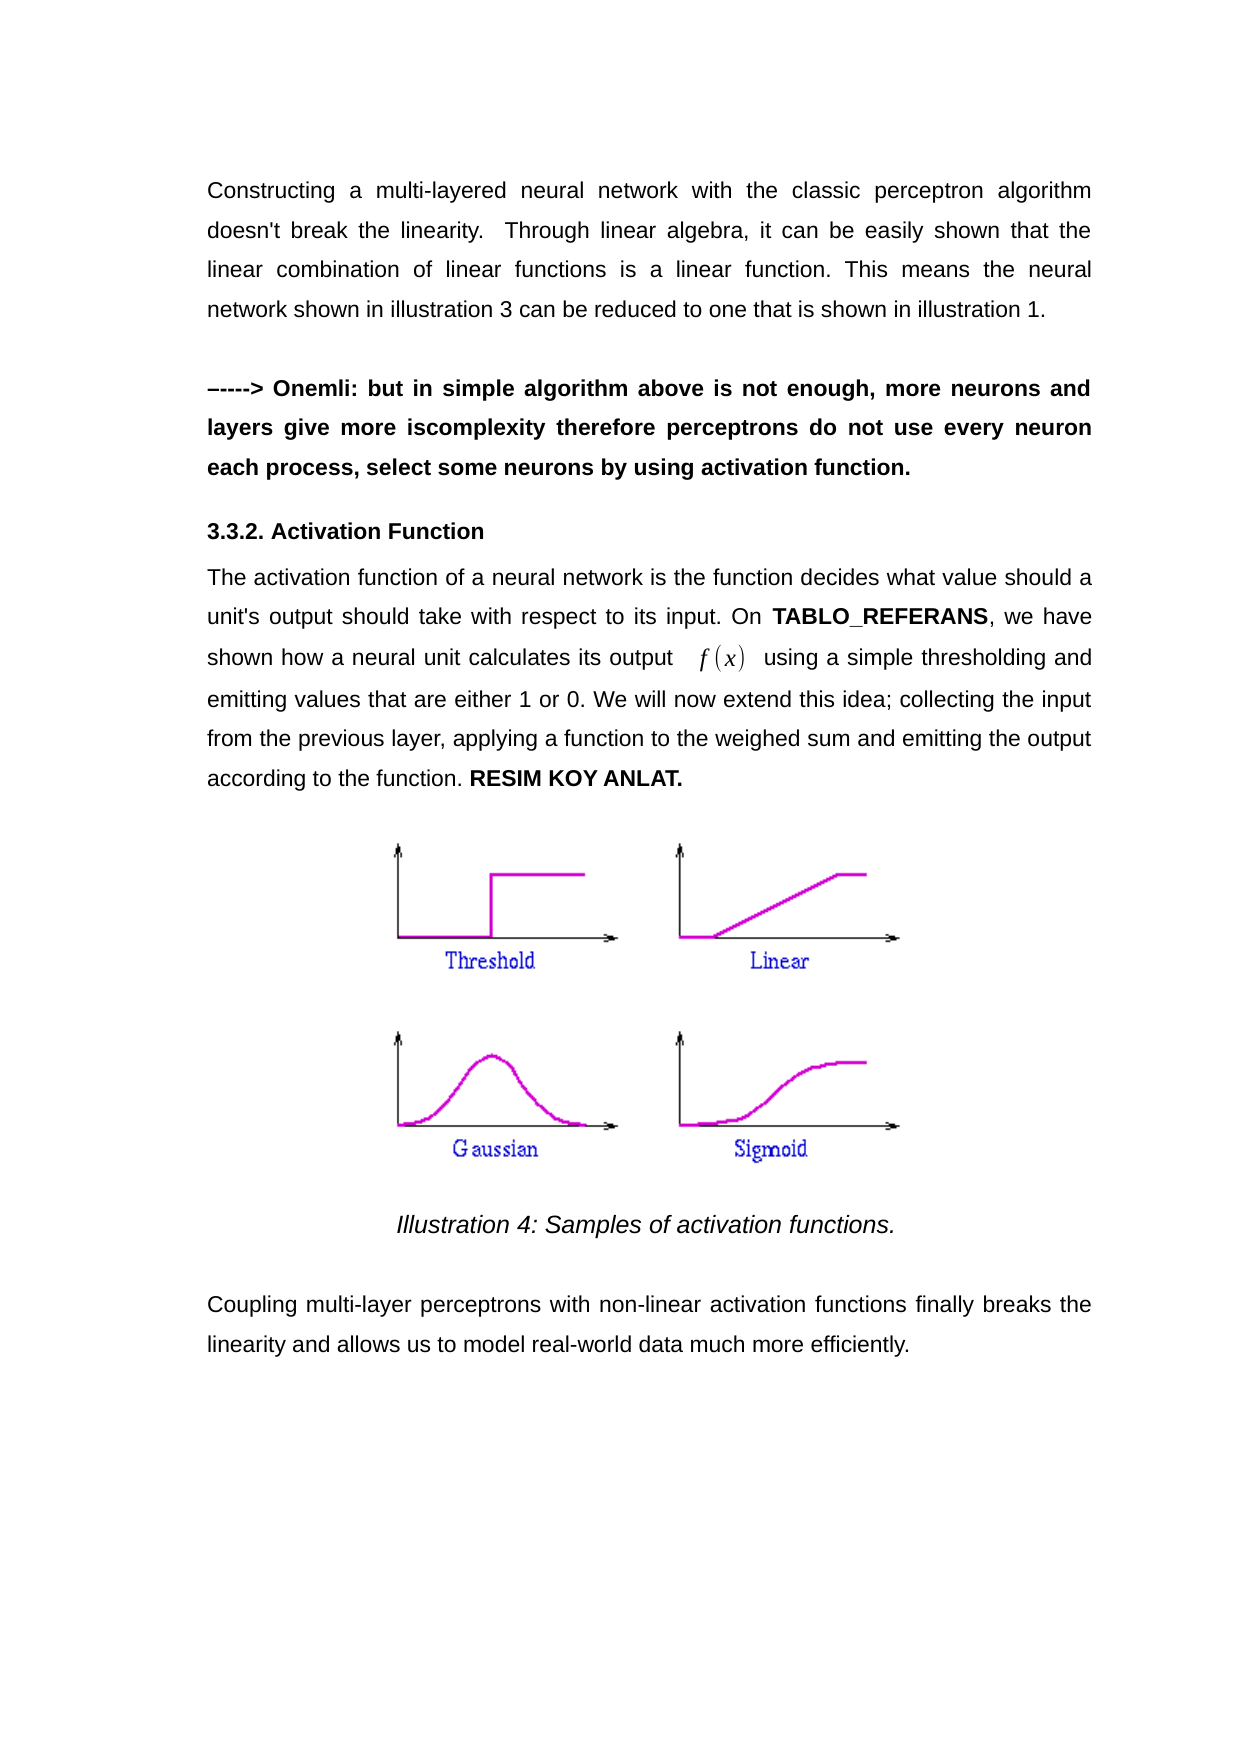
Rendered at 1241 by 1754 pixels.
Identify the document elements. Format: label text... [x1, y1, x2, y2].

text Illustration 4: Samples of activation functions. [339, 1196, 961, 1239]
text Coupling multi-layer perceptrons with non-linear activation functions finally breaks the linearity and allows us to model real-world data much more efficiently. [207, 1291, 1092, 1357]
text The activation function of a neural network is the function decides what value should a unit's output should take with respect to its input. On TABLO_REFERANS, we have shown how a neural unit calculates its output using a simple thresholding and emitting values that are either 1 or 0. We will now extend this idea; collecting the input from the previous layer, applying a function to the weighed sum and emitting the output according to the function. RESIM KOY ANLAT. [207, 564, 1092, 791]
picture [338, 806, 961, 1196]
subtitle Activation Function [207, 518, 1092, 544]
text Constructing a multi-layered neural network with the classic perceptron algorithm doesn't break the linearity. Through linear algebra, it can be easily shown that the linear combination of linear functions is a linear function. This means the neural network shown in illustration 3 can be reduced to one that is shown in illustration 1. [207, 177, 1092, 322]
text –----> Onemli: but in simple algorithm above is not enough, more neurons and layers give more iscomplexity therefore perceptrons do not use every neuron each process, select some neurons by using activation function. [207, 374, 1092, 480]
